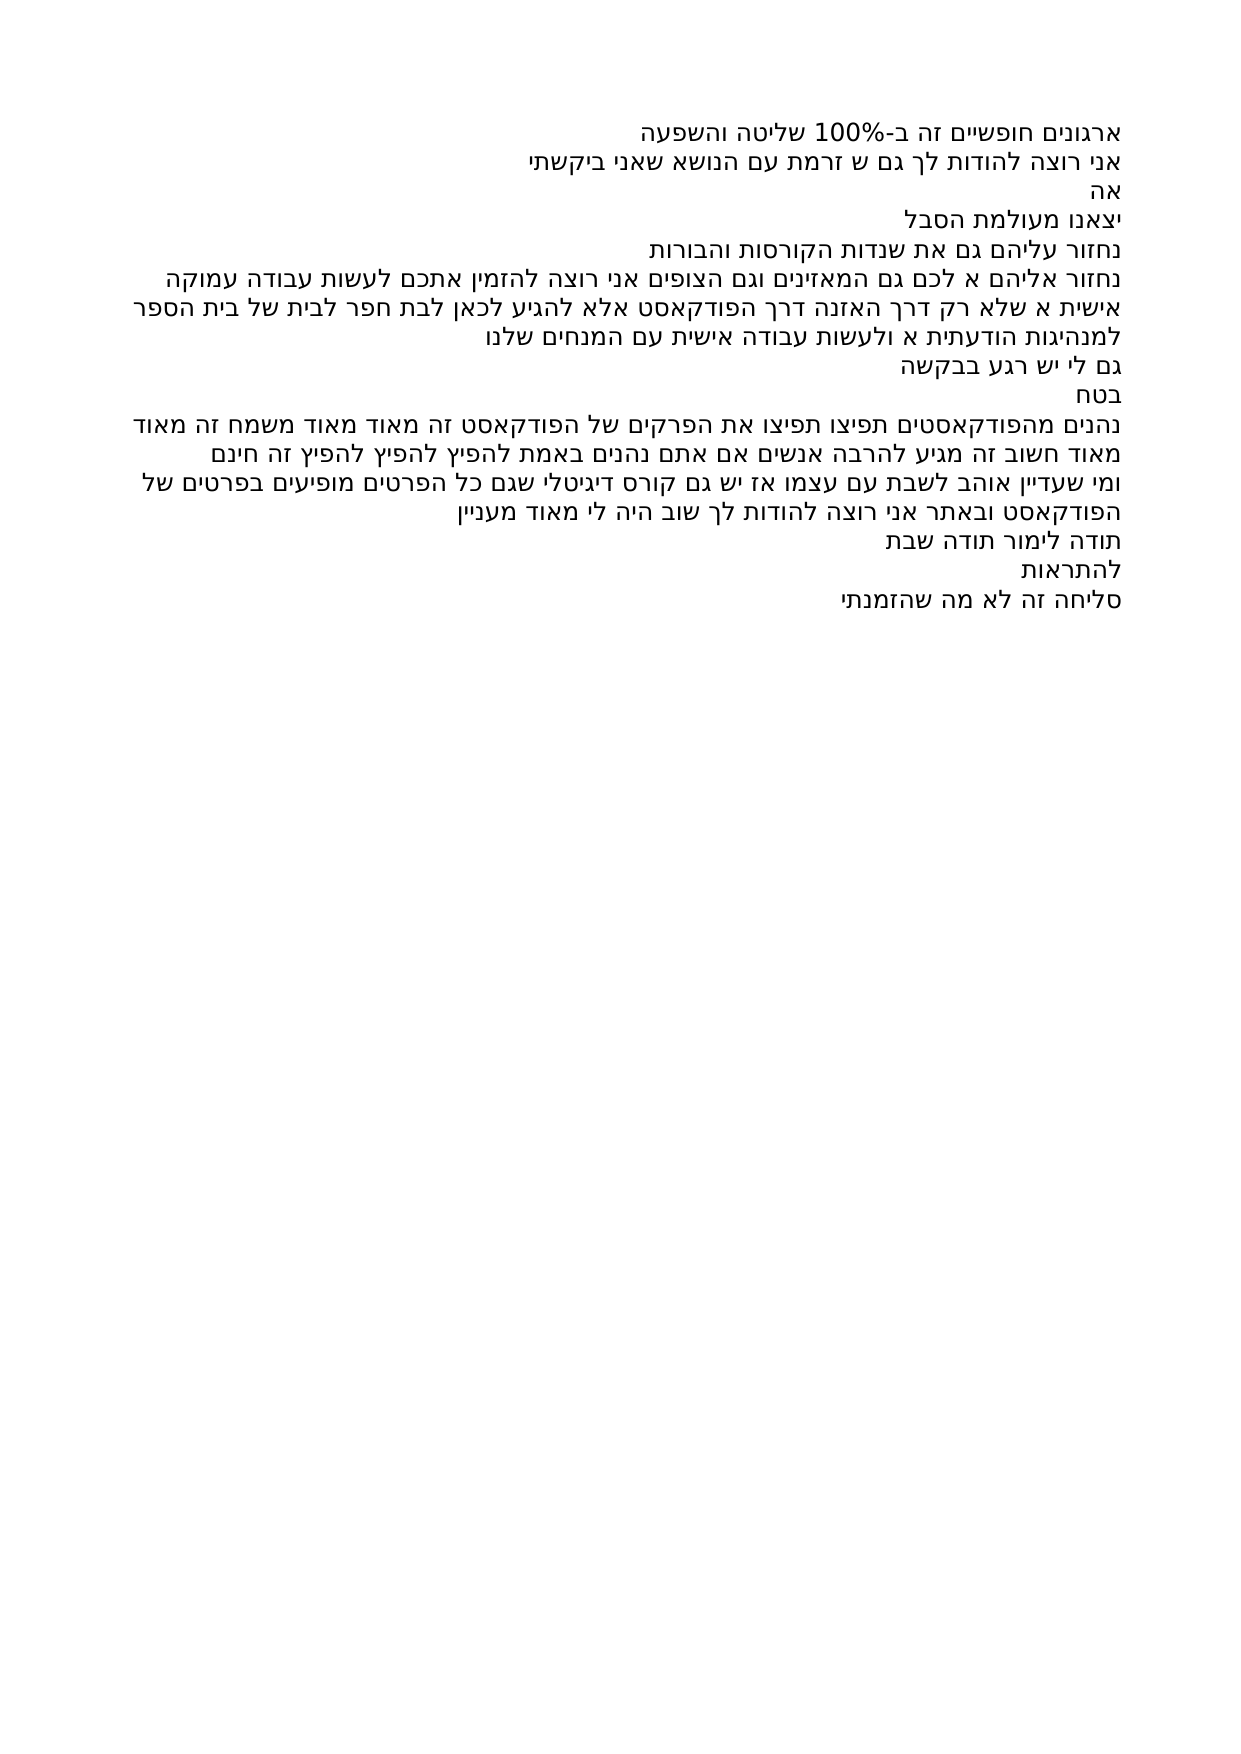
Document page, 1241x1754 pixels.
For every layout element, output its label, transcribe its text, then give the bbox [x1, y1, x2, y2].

text נחזור עליהם גם את שנדות הקורסות והבורות [118, 235, 1122, 264]
text נחזור אליהם א לכם גם המאזינים וגם הצופים אני רוצה להזמין אתכם לעשות עבודה עמוקה אישית א שלא רק דרך האזנה דרך הפודקאסט אלא להגיע לכאן לבת חפר לבית של בית הספר למנהיגות הודעתית א ולעשות עבודה אישית עם המנחים שלנו [118, 264, 1122, 351]
text אה [118, 176, 1122, 206]
text ומי שעדיין אוהב לשבת עם עצמו אז יש גם קורס דיגיטלי שגם כל הפרטים מופיעים בפרטים של הפודקאסט ובאתר אני רוצה להודות לך שוב היה לי מאוד מעניין [118, 468, 1122, 526]
text תודה לימור תודה שבת [118, 526, 1122, 556]
text נהנים מהפודקאסטים תפיצו תפיצו את הפרקים של הפודקאסט זה מאוד מאוד משמח זה מאוד מאוד חשוב זה מגיע להרבה אנשים אם אתם נהנים באמת להפיץ להפיץ להפיץ זה חינם [118, 410, 1122, 468]
text גם לי יש רגע בבקשה [118, 351, 1122, 381]
text להתראות [118, 556, 1122, 585]
text ארגונים חופשיים זה ב-100% שליטה והשפעה [118, 118, 1122, 147]
text אני רוצה להודות לך גם ש זרמת עם הנושא שאני ביקשתי [118, 147, 1122, 176]
text בטח [118, 381, 1122, 410]
text יצאנו מעולמת הסבל [118, 206, 1122, 235]
text סליחה זה לא מה שהזמנתי [118, 585, 1122, 614]
